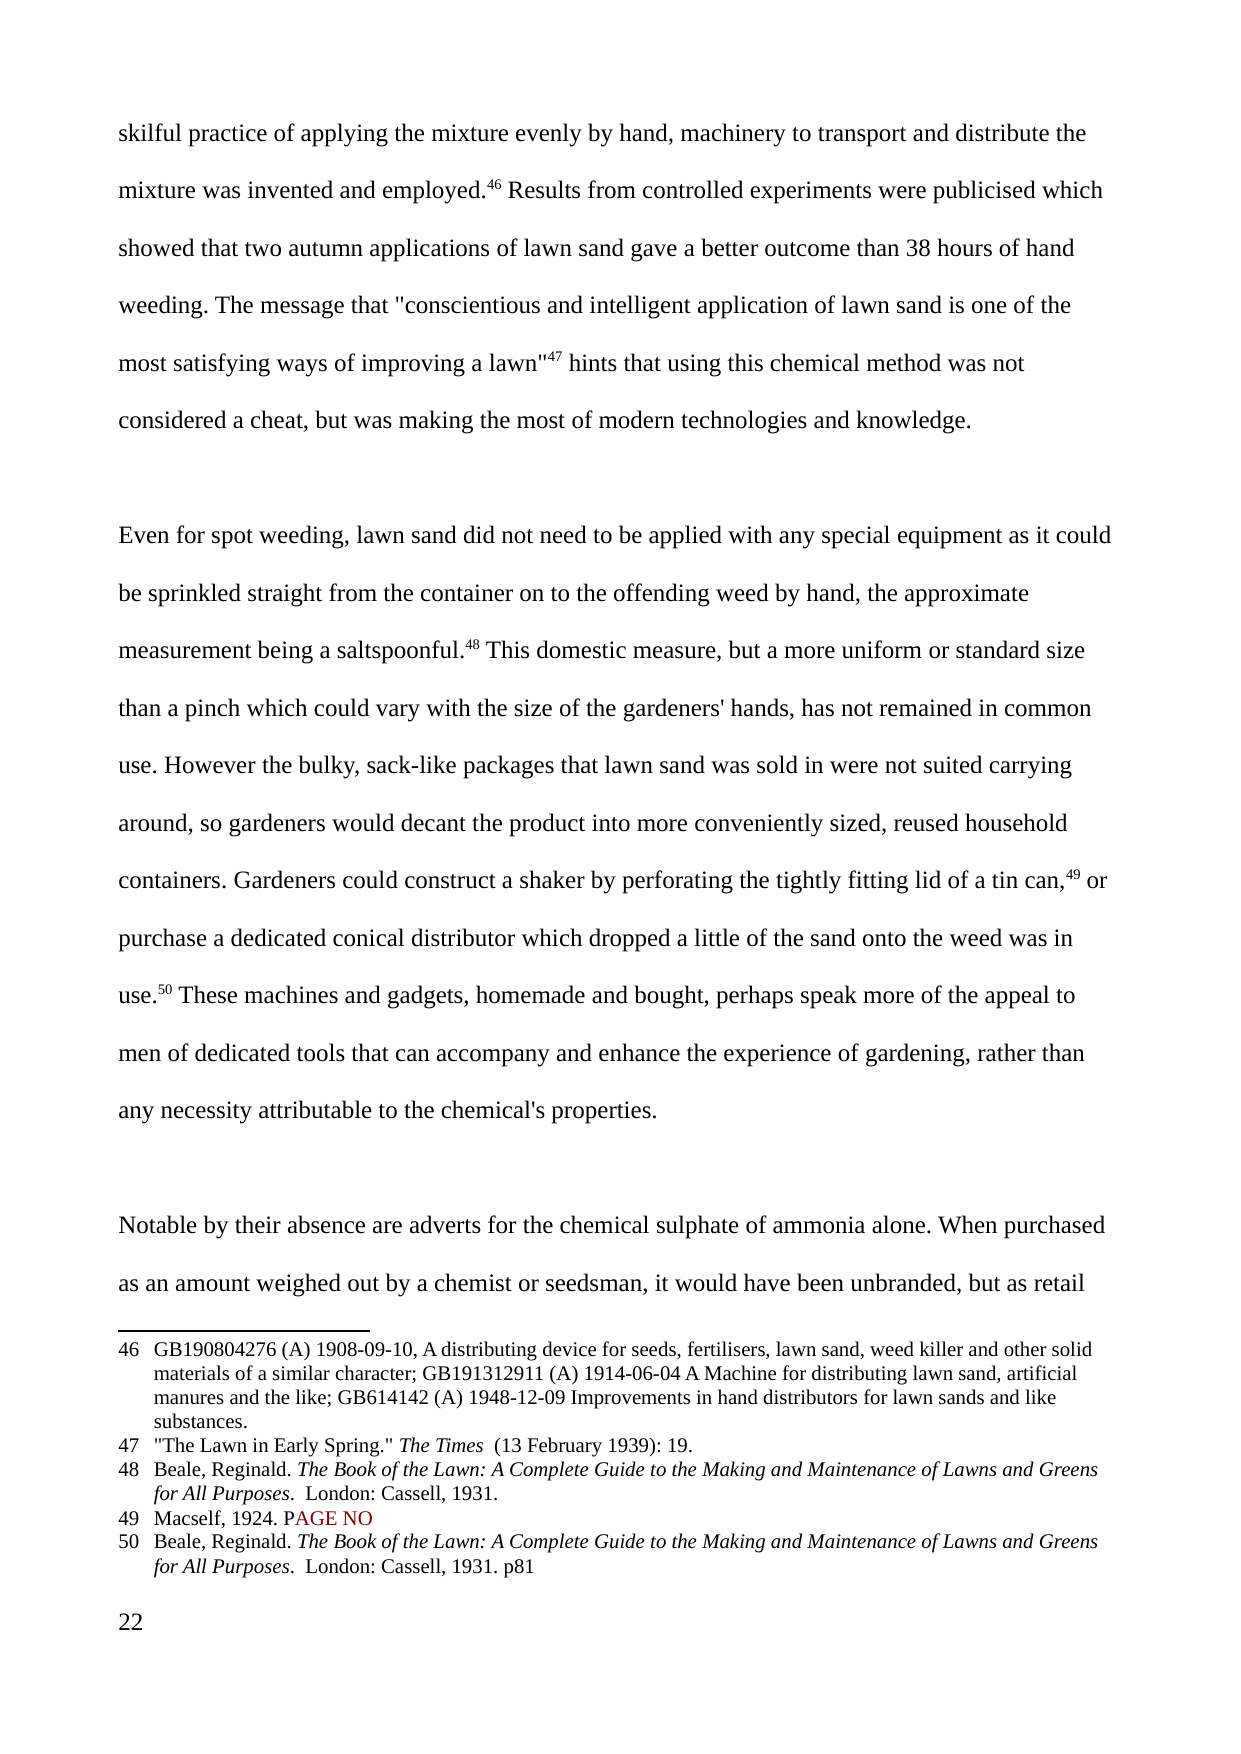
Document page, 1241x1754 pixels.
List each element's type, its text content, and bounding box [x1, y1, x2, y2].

text Notable by their absence are adverts for the chemical sulphate of ammonia alone. When purchased as an amount weighed out by a chemist or seedsman, it would have been unbranded, but as retail [118, 1211, 1122, 1297]
text skilful practice of applying the mixture evenly by hand, machinery to transport and distribute the mixture was invented and employed. Results from controlled experiments were publicised which showed that two autumn applications of lawn sand gave a better outcome than 38 hours of hand weeding. The message that "conscientious and intelligent application of lawn sand is one of the most satisfying ways of improving a lawn" hints that using this chemical method was not considered a cheat, but was making the most of modern technologies and knowledge. [118, 118, 1122, 434]
text Even for spot weeding, lawn sand did not need to be applied with any special equipment as it could be sprinkled straight from the container on to the offending weed by hand, the approximate measurement being a saltspoonful. This domestic measure, but a more uniform or standard size than a pinch which could vary with the size of the gardeners' hands, has not remained in common use. However the bulky, sack-like packages that lawn sand was sold in were not suited carrying around, so gardeners would decant the product into more conveniently sized, reused household containers. Gardeners could construct a shaker by perforating the tightly fitting lid of a tin can, or purchase a dedicated conical distributor which dropped a little of the sand onto the weed was in use. These machines and gadgets, homemade and bought, perhaps speak more of the appeal to men of dedicated tools that can accompany and enhance the experience of gardening, rather than any necessity attributable to the chemical's properties. [118, 521, 1122, 1124]
text Beale, Reginald. The Book of the Lawn: A Complete Guide to the Making and Maintenance of Lawns and Greens for All Purposes. London: Cassell, 1931. [118, 1457, 1122, 1505]
text Macself, 1924. PAGE NO [118, 1505, 1122, 1529]
text GB190804276 (A) 1908-09-10, A distributing device for seeds, fertilisers, lawn sand, weed killer and other solid materials of a similar character; GB191312911 (A) 1914-06-04 A Machine for distributing lawn sand, artificial manures and the like; GB614142 (A) 1948-12-09 Improvements in hand distributors for lawn sands and like substances. [118, 1337, 1122, 1433]
text "The Lawn in Early Spring." The Times (13 February 1939): 19. [118, 1433, 1122, 1457]
text Beale, Reginald. The Book of the Lawn: A Complete Guide to the Making and Maintenance of Lawns and Greens for All Purposes. London: Cassell, 1931. p81 [118, 1529, 1122, 1578]
